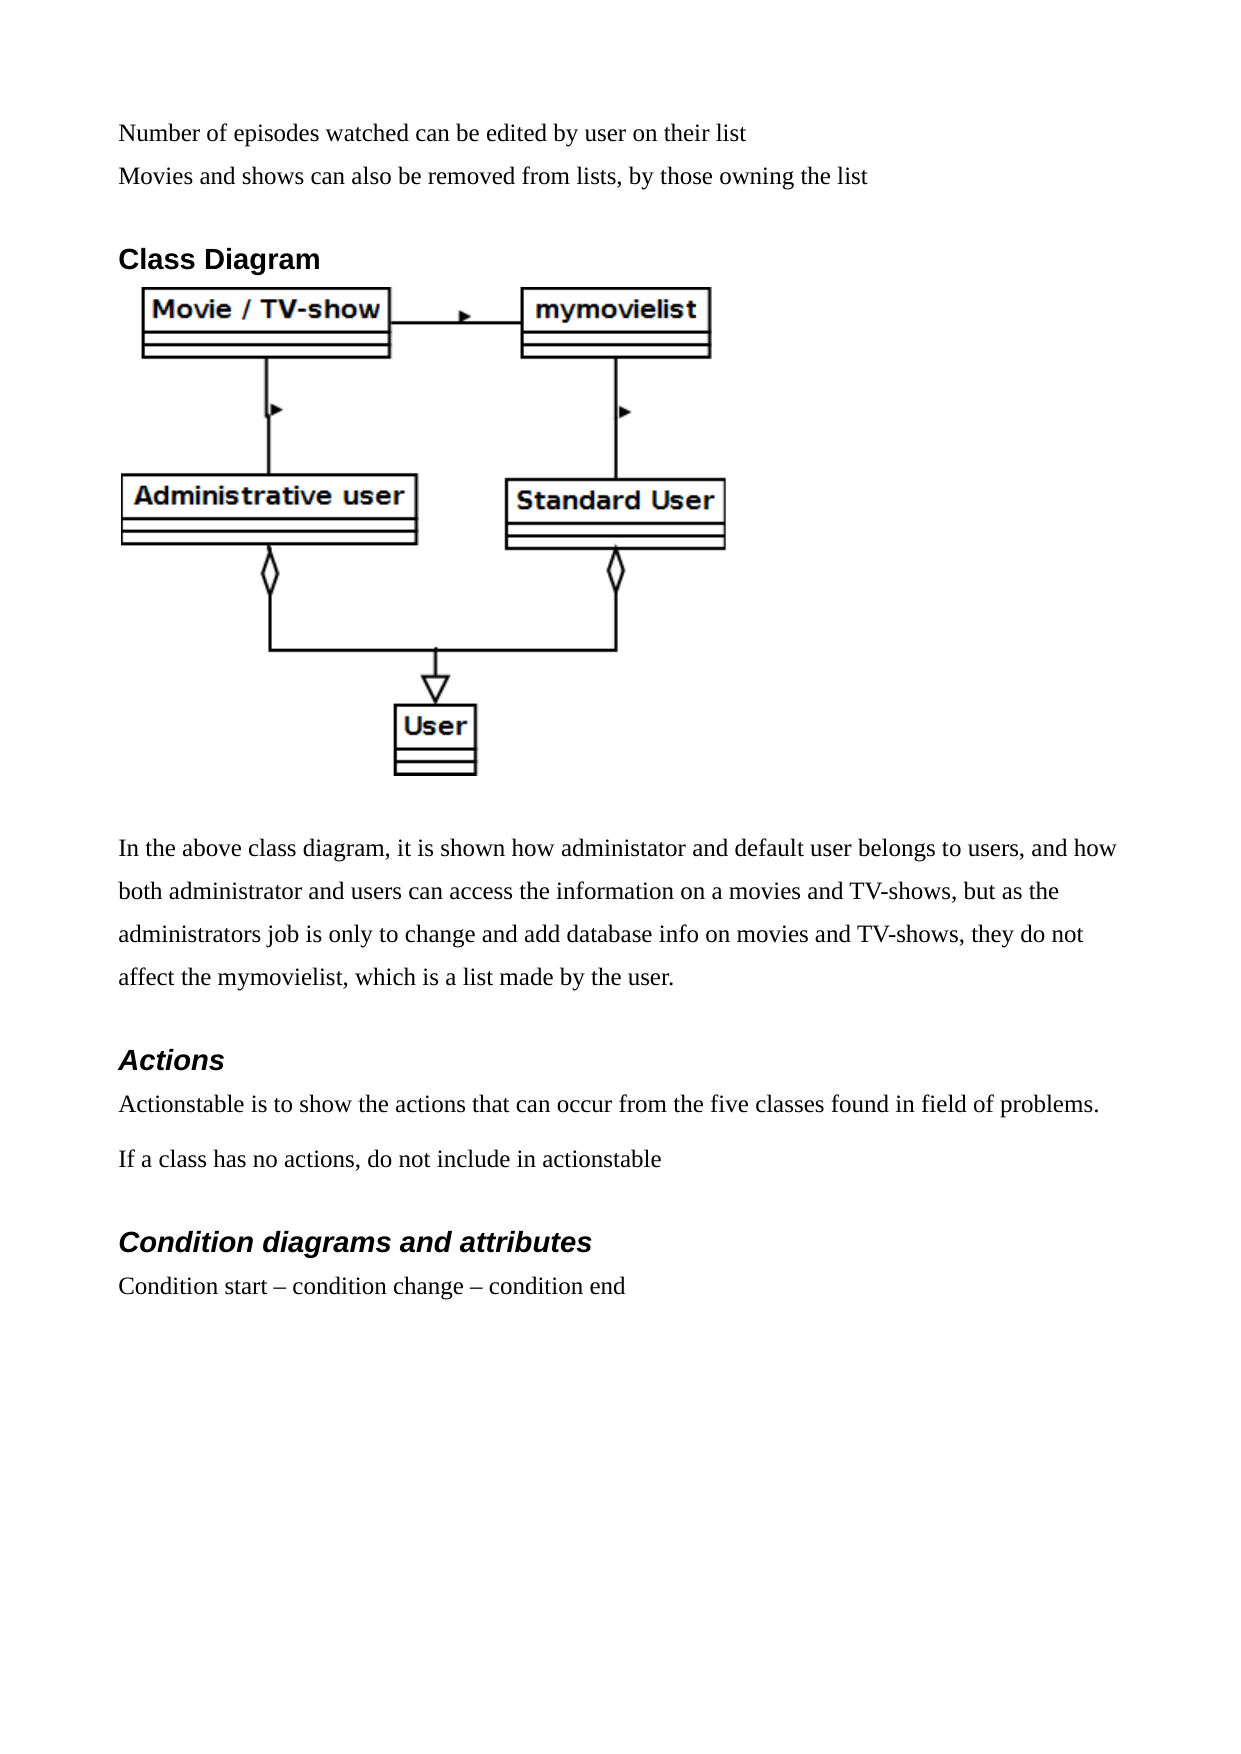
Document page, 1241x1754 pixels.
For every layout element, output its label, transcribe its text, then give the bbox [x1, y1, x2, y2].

subtitle Actions [118, 1043, 1122, 1076]
picture [121, 287, 726, 776]
subtitle Condition diagrams and attributes [118, 1225, 1122, 1259]
text Actionstable is to show the actions that can occur from the five classes found in field of problems. [118, 1089, 1122, 1118]
text Number of episodes watched can be edited by user on their list Movies and shows can also be removed from lists, by those owning the list [118, 118, 1122, 190]
text Condition start – condition change – condition end [118, 1271, 1122, 1300]
text In the above class diagram, it is shown how administator and default user belongs to users, and how both administrator and users can access the information on a movies and TV-shows, but as the administrators job is only to change and add database info on movies and TV-shows, they do not affect the mymovielist, which is a list made by the user. [118, 288, 1122, 991]
subtitle Class Diagram [118, 242, 1122, 275]
text If a class has no actions, do not include in actionstable [118, 1144, 1122, 1173]
